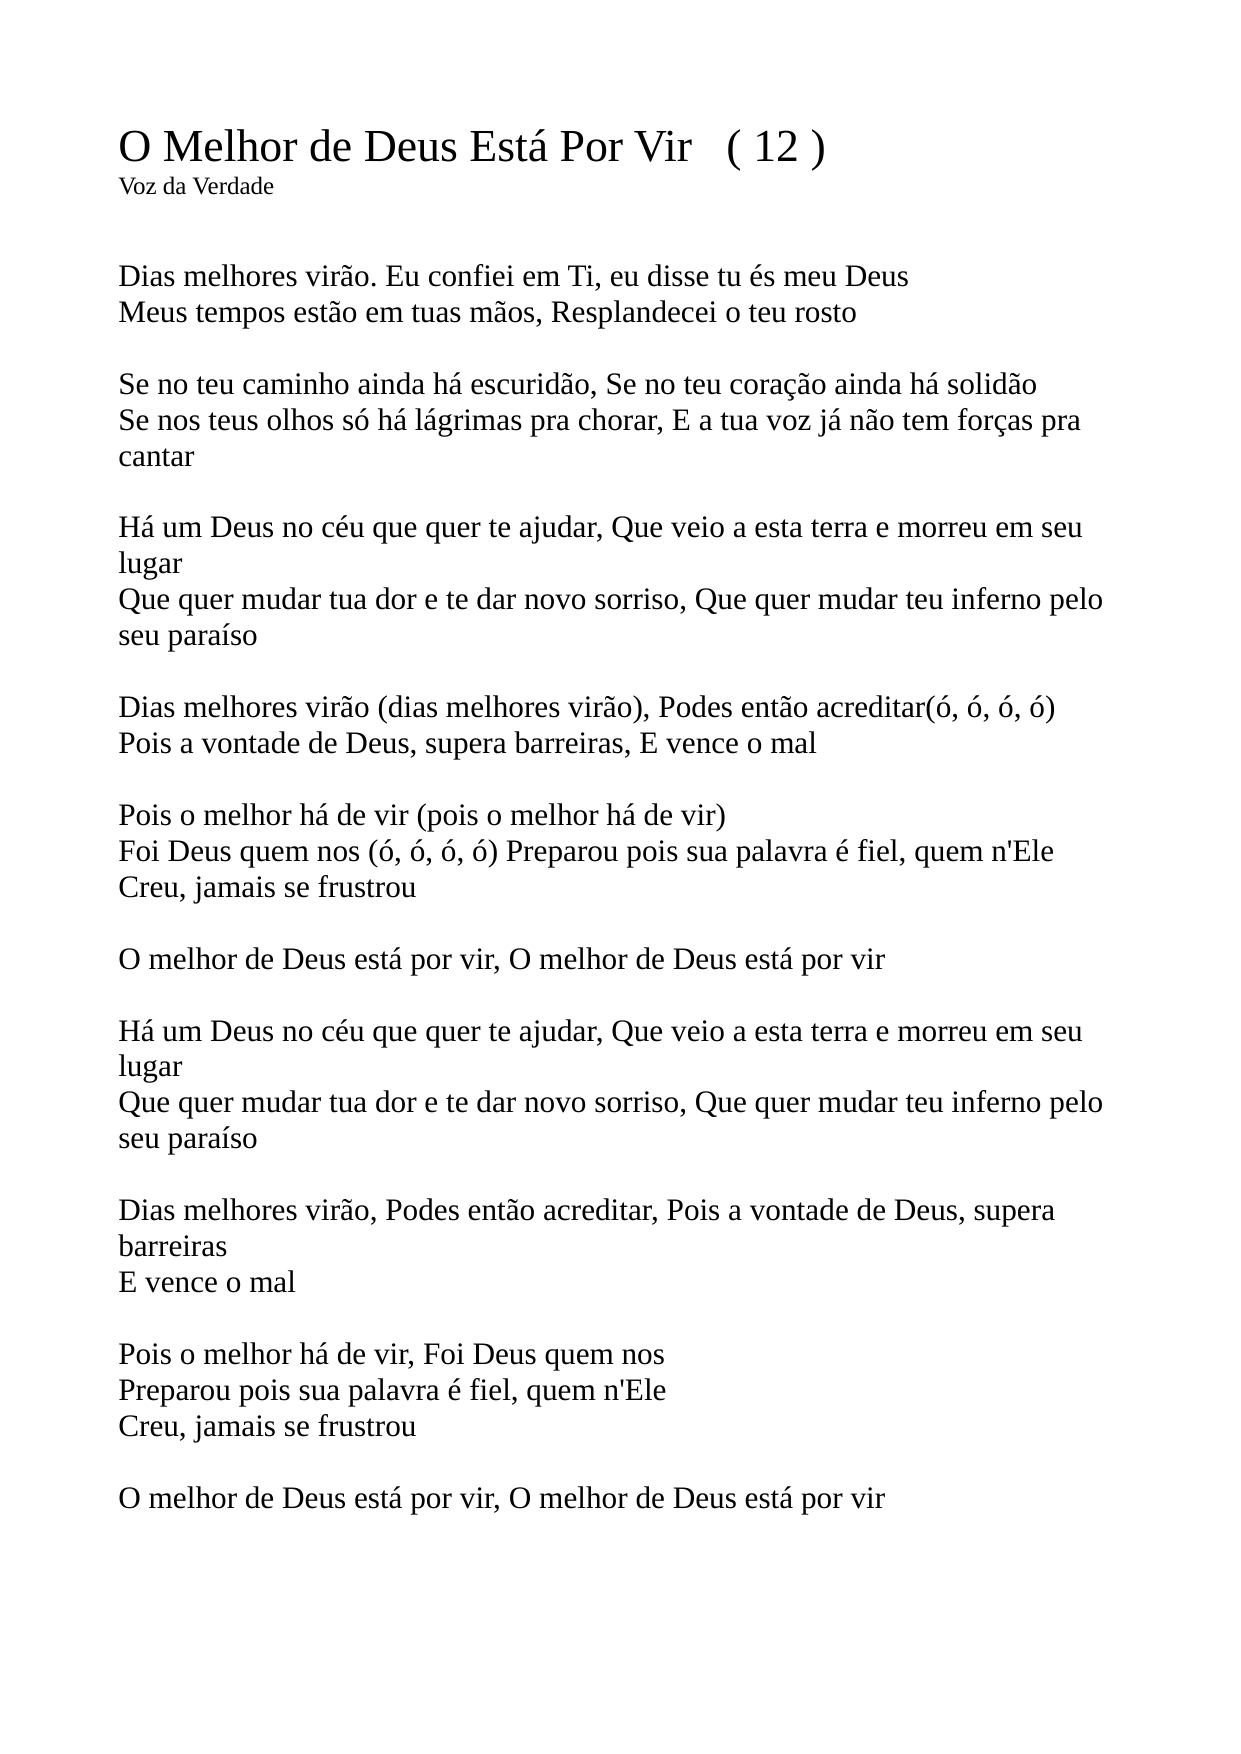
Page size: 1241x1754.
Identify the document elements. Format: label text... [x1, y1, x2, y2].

text Há um Deus no céu que quer te ajudar, Que veio a esta terra e morreu em seu lugar [118, 1012, 1122, 1084]
text E vence o mal [118, 1263, 1122, 1299]
text Pois a vontade de Deus, supera barreiras, E vence o mal [118, 724, 1122, 760]
text Se nos teus olhos só há lágrimas pra chorar, E a tua voz já não tem forças pra cantar [118, 401, 1122, 473]
text Que quer mudar tua dor e te dar novo sorriso, Que quer mudar teu inferno pelo seu paraíso [118, 581, 1122, 652]
text Se no teu caminho ainda há escuridão, Se no teu coração ainda há solidão [118, 365, 1122, 401]
text Foi Deus quem nos (ó, ó, ó, ó) Preparou pois sua palavra é fiel, quem n'Ele [118, 832, 1122, 868]
text Creu, jamais se frustrou [118, 868, 1122, 904]
text Dias melhores virão. Eu confiei em Ti, eu disse tu és meu Deus [118, 257, 1122, 293]
text Dias melhores virão (dias melhores virão), Podes então acreditar(ó, ó, ó, ó) [118, 688, 1122, 724]
text Voz da Verdade [118, 171, 1122, 199]
text Pois o melhor há de vir (pois o melhor há de vir) [118, 796, 1122, 832]
text O Melhor de Deus Está Por Vir ( 12 ) [118, 118, 1122, 171]
text O melhor de Deus está por vir, O melhor de Deus está por vir [118, 1479, 1122, 1515]
text Meus tempos estão em tuas mãos, Resplandecei o teu rosto [118, 293, 1122, 329]
text O melhor de Deus está por vir, O melhor de Deus está por vir [118, 940, 1122, 976]
text Dias melhores virão, Podes então acreditar, Pois a vontade de Deus, supera barreiras [118, 1191, 1122, 1263]
text Creu, jamais se frustrou [118, 1407, 1122, 1443]
text Há um Deus no céu que quer te ajudar, Que veio a esta terra e morreu em seu lugar [118, 509, 1122, 581]
text Preparou pois sua palavra é fiel, quem n'Ele [118, 1371, 1122, 1407]
text Que quer mudar tua dor e te dar novo sorriso, Que quer mudar teu inferno pelo seu paraíso [118, 1084, 1122, 1156]
text Pois o melhor há de vir, Foi Deus quem nos [118, 1335, 1122, 1371]
